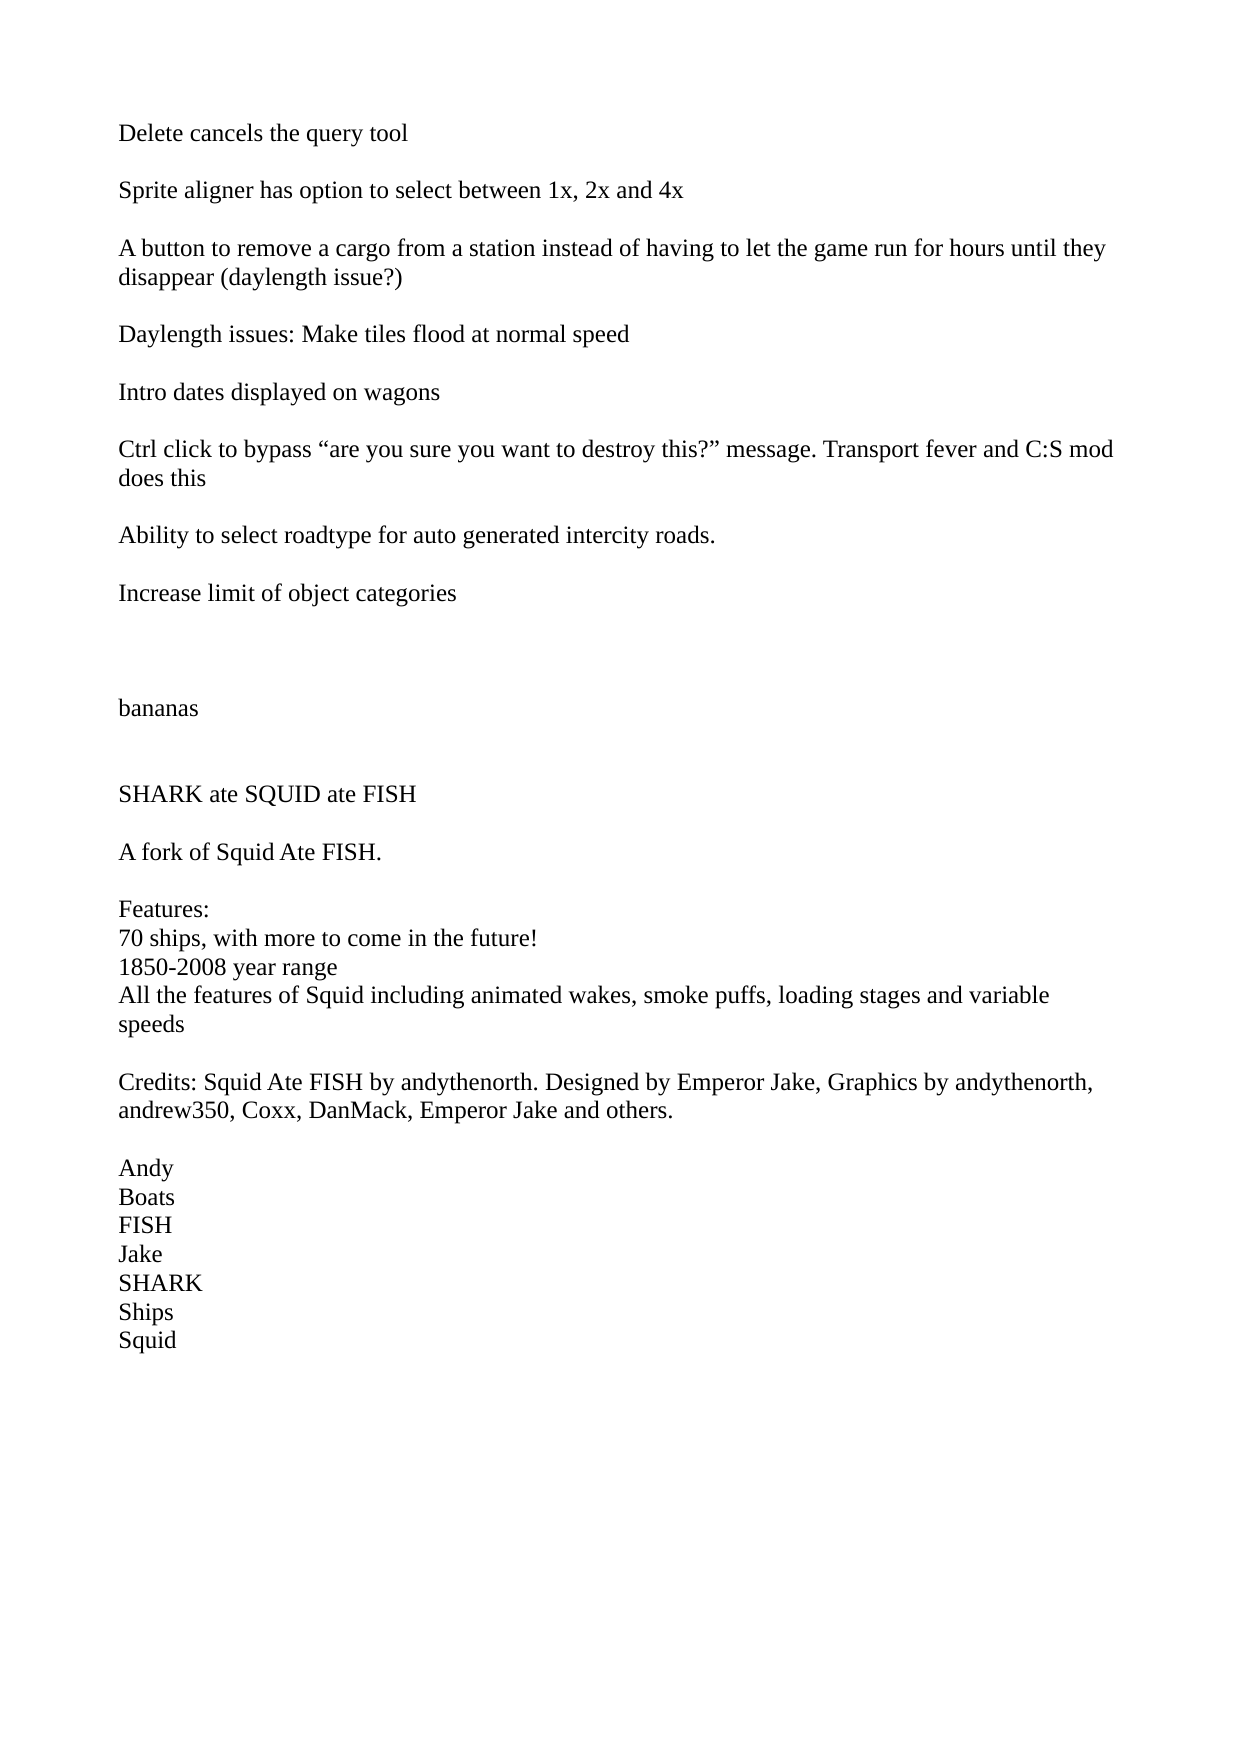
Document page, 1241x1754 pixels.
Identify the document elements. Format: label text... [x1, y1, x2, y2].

text Ability to select roadtype for auto generated intercity roads. [118, 521, 1122, 549]
text Squid [118, 1326, 1122, 1354]
text All the features of Squid including animated wakes, smoke puffs, loading stages and variable speeds [118, 981, 1122, 1038]
text A fork of Squid Ate FISH. [118, 837, 1122, 866]
text 1850-2008 year range [118, 952, 1122, 981]
text Ctrl click to bypass “are you sure you want to destroy this?” message. Transport fever and C:S mod does this [118, 434, 1122, 492]
text Features: [118, 894, 1122, 923]
text Delete cancels the query tool [118, 118, 1122, 147]
text Credits: Squid Ate FISH by andythenorth. Designed by Emperor Jake, Graphics by andythenorth, andrew350, Coxx, DanMack, Emperor Jake and others. [118, 1067, 1122, 1124]
text SHARK ate SQUID ate FISH [118, 779, 1122, 808]
text FISH [118, 1211, 1122, 1239]
text Ships [118, 1297, 1122, 1326]
text Jake [118, 1239, 1122, 1268]
text Boats [118, 1182, 1122, 1211]
text Increase limit of object categories [118, 578, 1122, 607]
text Andy [118, 1153, 1122, 1182]
text Daylength issues: Make tiles flood at normal speed [118, 319, 1122, 348]
text SHARK [118, 1268, 1122, 1297]
text 70 ships, with more to come in the future! [118, 923, 1122, 952]
text A button to remove a cargo from a station instead of having to let the game run for hours until they disappear (daylength issue?) [118, 233, 1122, 291]
text Intro dates displayed on wagons [118, 377, 1122, 406]
text bananas [118, 693, 1122, 722]
text Sprite aligner has option to select between 1x, 2x and 4x [118, 176, 1122, 204]
